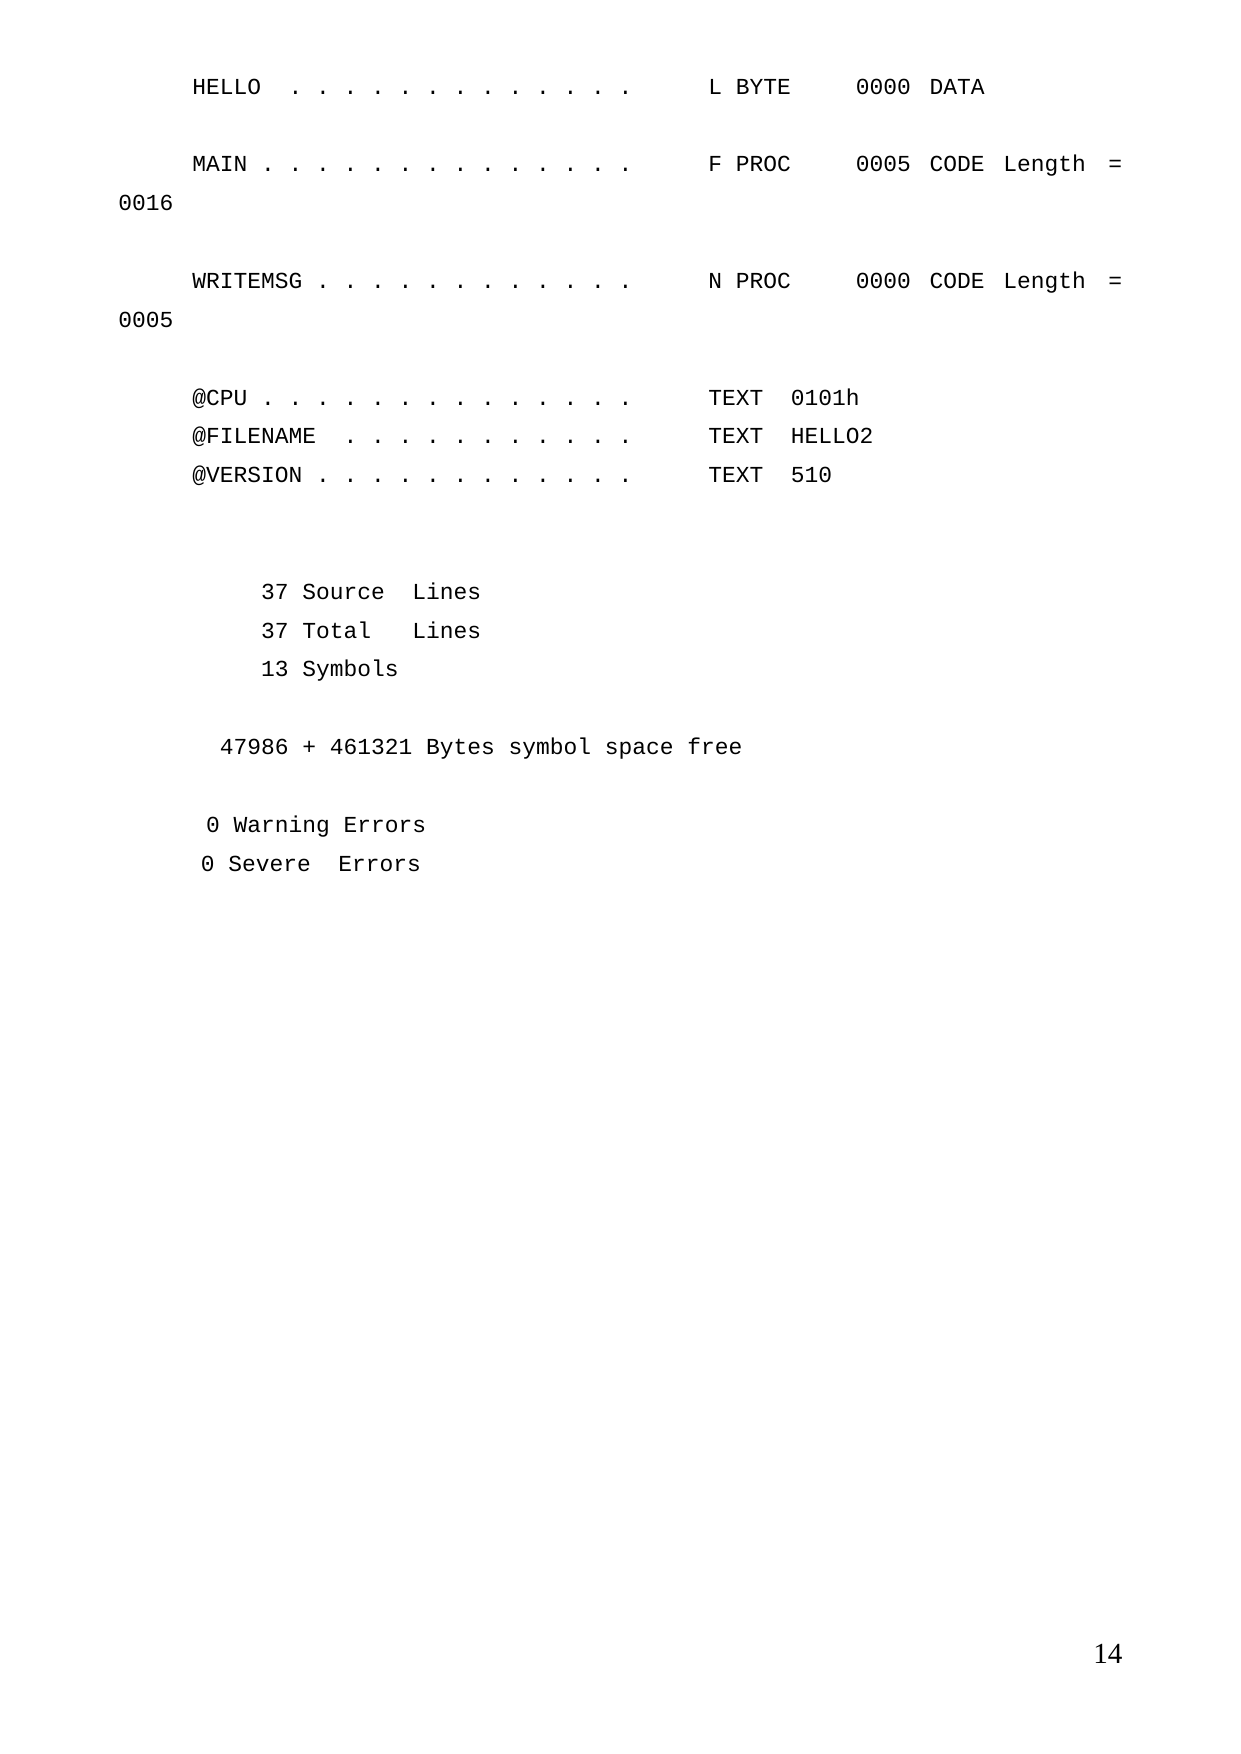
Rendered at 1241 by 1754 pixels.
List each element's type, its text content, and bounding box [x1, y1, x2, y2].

text 47986 + 461321 Bytes symbol space free [118, 736, 1122, 761]
text @FILENAME . . . . . . . . . . . TEXT HELLO2 [118, 425, 1122, 451]
text 37 Total Lines [118, 619, 1122, 645]
text 0 Severe Errors [118, 852, 1122, 878]
text 0 Warning Errors [118, 813, 1122, 839]
text 13 Symbols [118, 658, 1122, 684]
text @VERSION . . . . . . . . . . . . TEXT 510 [118, 463, 1122, 489]
text WRITEMSG . . . . . . . . . . . . N PROC 0000 CODE Length = 0005 [118, 269, 1122, 334]
text HELLO . . . . . . . . . . . . . L BYTE 0000 DATA [118, 75, 1122, 101]
text MAIN . . . . . . . . . . . . . . F PROC 0005 CODE Length = 0016 [118, 153, 1122, 217]
text @CPU . . . . . . . . . . . . . . TEXT 0101h [118, 386, 1122, 412]
text 37 Source Lines [118, 580, 1122, 606]
